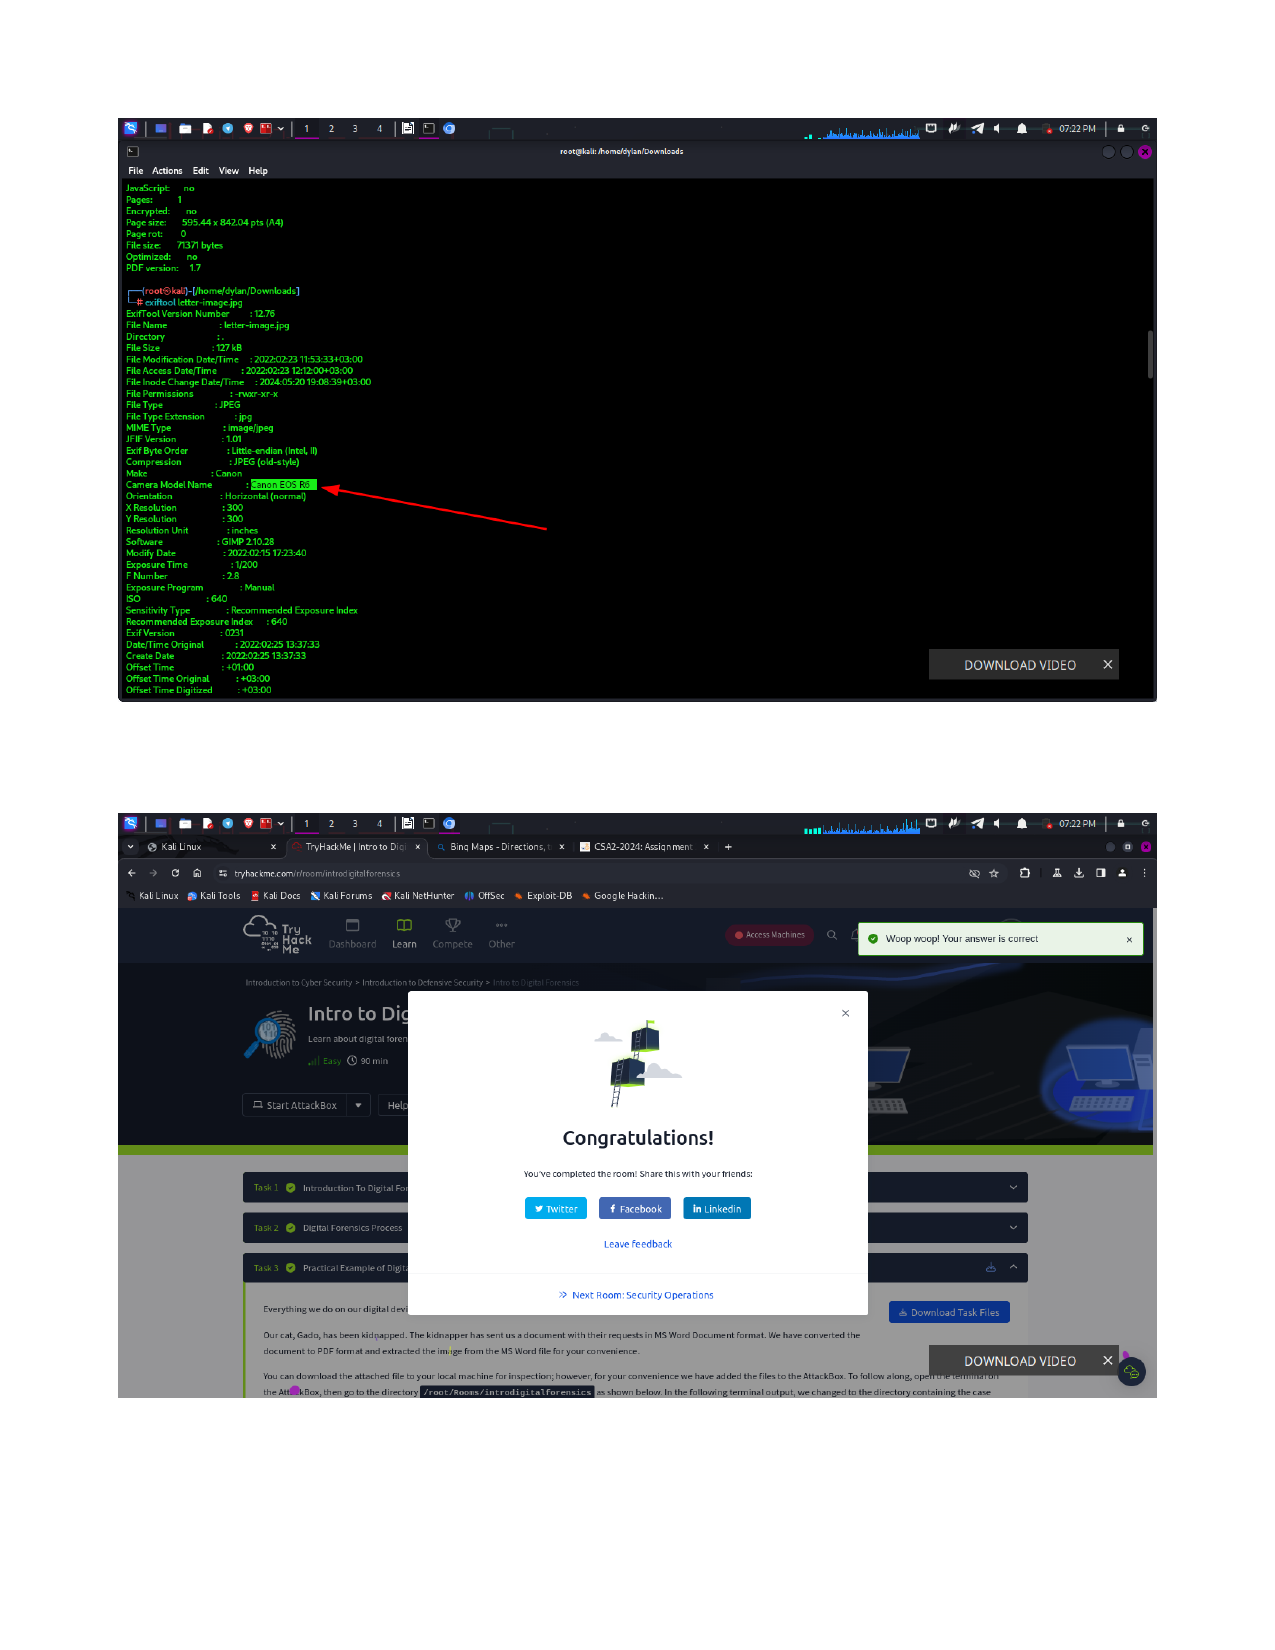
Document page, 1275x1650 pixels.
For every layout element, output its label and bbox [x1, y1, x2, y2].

picture [118, 813, 1157, 1398]
picture [118, 118, 1157, 702]
